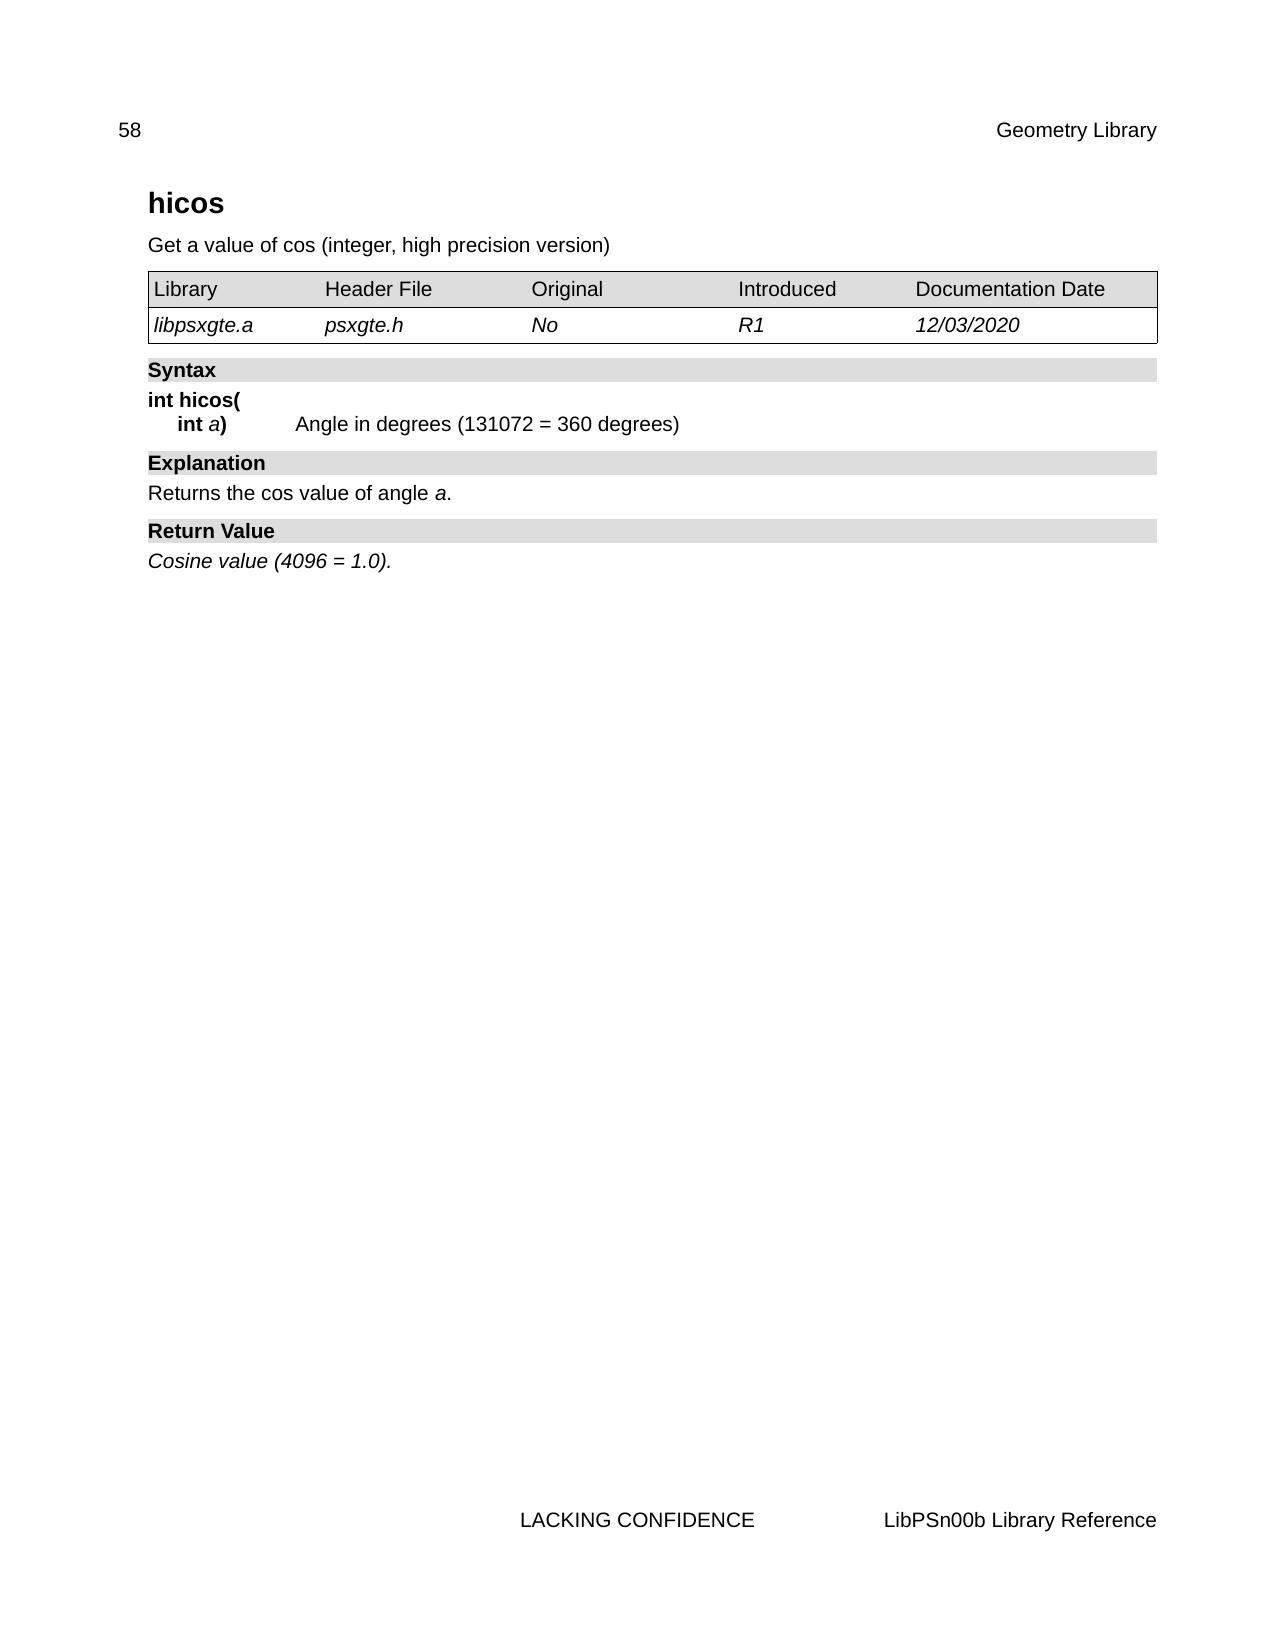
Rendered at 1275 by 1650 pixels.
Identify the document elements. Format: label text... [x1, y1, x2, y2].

text int hicos( [148, 388, 1157, 412]
text Cosine value (4096 = 1.0). [148, 549, 1157, 573]
text Get a value of cos (integer, high precision version) [148, 232, 1157, 256]
subtitle hicos [148, 186, 1157, 220]
subtitle Explanation [148, 451, 1157, 475]
text Returns the cos value of angle a. [148, 481, 1157, 504]
text int a) Angle in degrees (131072 = 360 degrees) [148, 412, 1157, 436]
text libpsxgte.a psxgte.h No R1 12/03/2020 [149, 308, 1157, 343]
subtitle Return Value [148, 519, 1157, 543]
text Library Header File Original Introduced Documentation Date [149, 272, 1157, 307]
subtitle Syntax [148, 358, 1157, 382]
